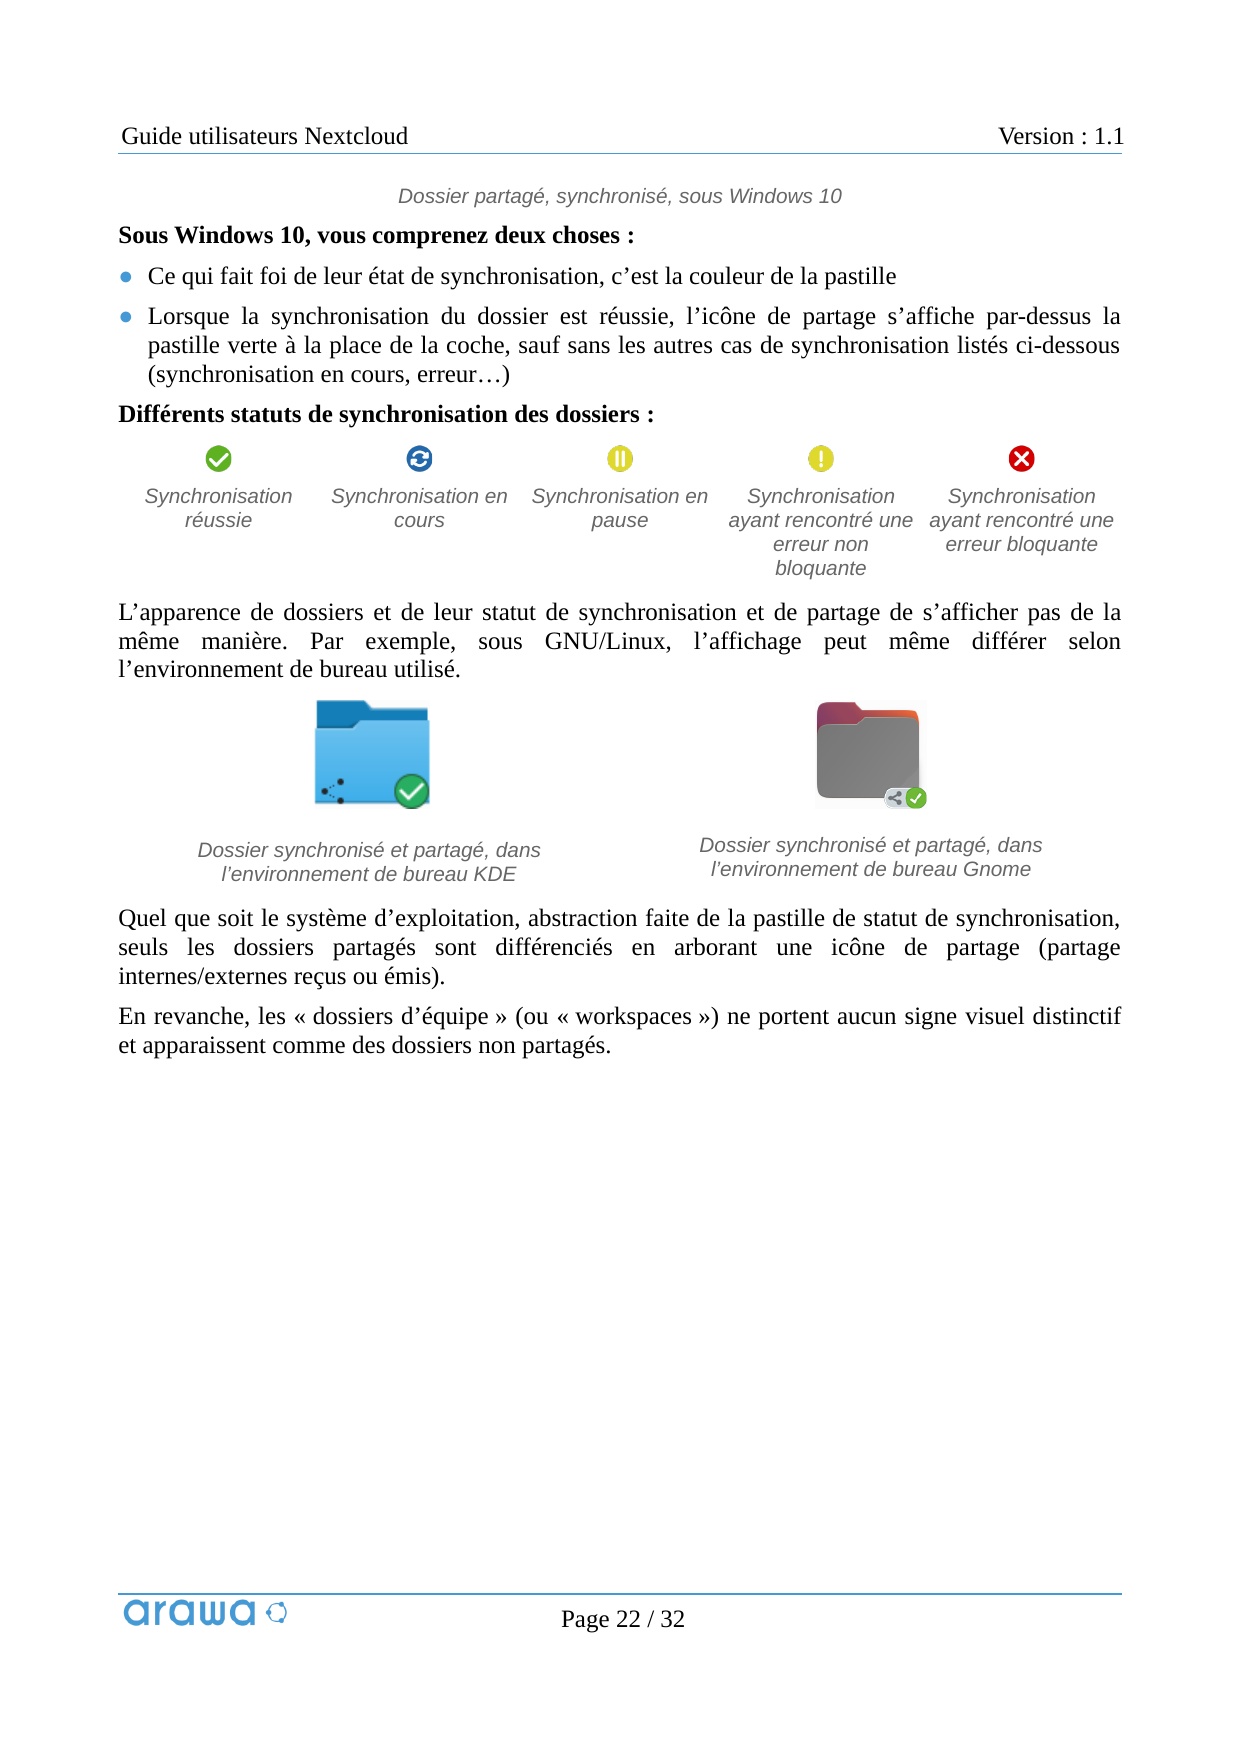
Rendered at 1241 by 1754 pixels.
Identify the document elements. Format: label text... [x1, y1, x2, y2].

list Ce qui fait foi de leur état de synchronisation, c’est la couleur de la pastille [118, 261, 1122, 289]
table_header Synchronisation ayant rencontré une erreur bloquante [921, 440, 1122, 585]
table_header Synchronisation ayant rencontré une erreur non bloquante [720, 440, 921, 585]
table_header Synchronisation en cours [319, 440, 520, 585]
text Dossier partagé, synchronisé, sous Windows 10 [118, 184, 1122, 208]
picture [205, 445, 232, 472]
picture [808, 445, 834, 472]
list Lorsque la synchronisation du dossier est réussie, l’icône de partage s’affiche par-dessus la pastille verte à la place de la coche, sauf sans les autres cas de synchronisation listés ci-dessous (synchronisation en cours, erreur…) [118, 301, 1122, 387]
text Différents statuts de synchronisation des dossiers : [118, 399, 1122, 428]
table_header Dossier synchronisé et partagé, dans l’environnement de bureau KDE [118, 695, 620, 892]
table_header Synchronisation en pause [520, 440, 720, 585]
picture [314, 700, 431, 809]
text Sous Windows 10, vous comprenez deux choses : [118, 220, 1122, 249]
text Quel que soit le système d’exploitation, abstraction faite de la pastille de statut de synchronisation, seuls les dossiers partagés sont différenciés en arborant une icône de partage (partage internes/externes reçus ou émis). [118, 903, 1122, 989]
table_header Dossier synchronisé et partagé, dans l’environnement de bureau Gnome [620, 695, 1122, 892]
picture [815, 700, 927, 809]
picture [1008, 445, 1035, 472]
picture [607, 445, 633, 472]
picture [121, 1597, 290, 1628]
text En revanche, les « dossiers d’équipe » (ou « workspaces ») ne portent aucun signe visuel distinctif et apparaissent comme des dossiers non partagés. [118, 1001, 1122, 1059]
table_header Synchronisation réussie [118, 440, 319, 585]
text L’apparence de dossiers et de leur statut de synchronisation et de partage de s’afficher pas de la même manière. Par exemple, sous GNU/Linux, l’affichage peut même différer selon l’environnement de bureau utilisé. [118, 597, 1122, 683]
picture [406, 445, 433, 472]
